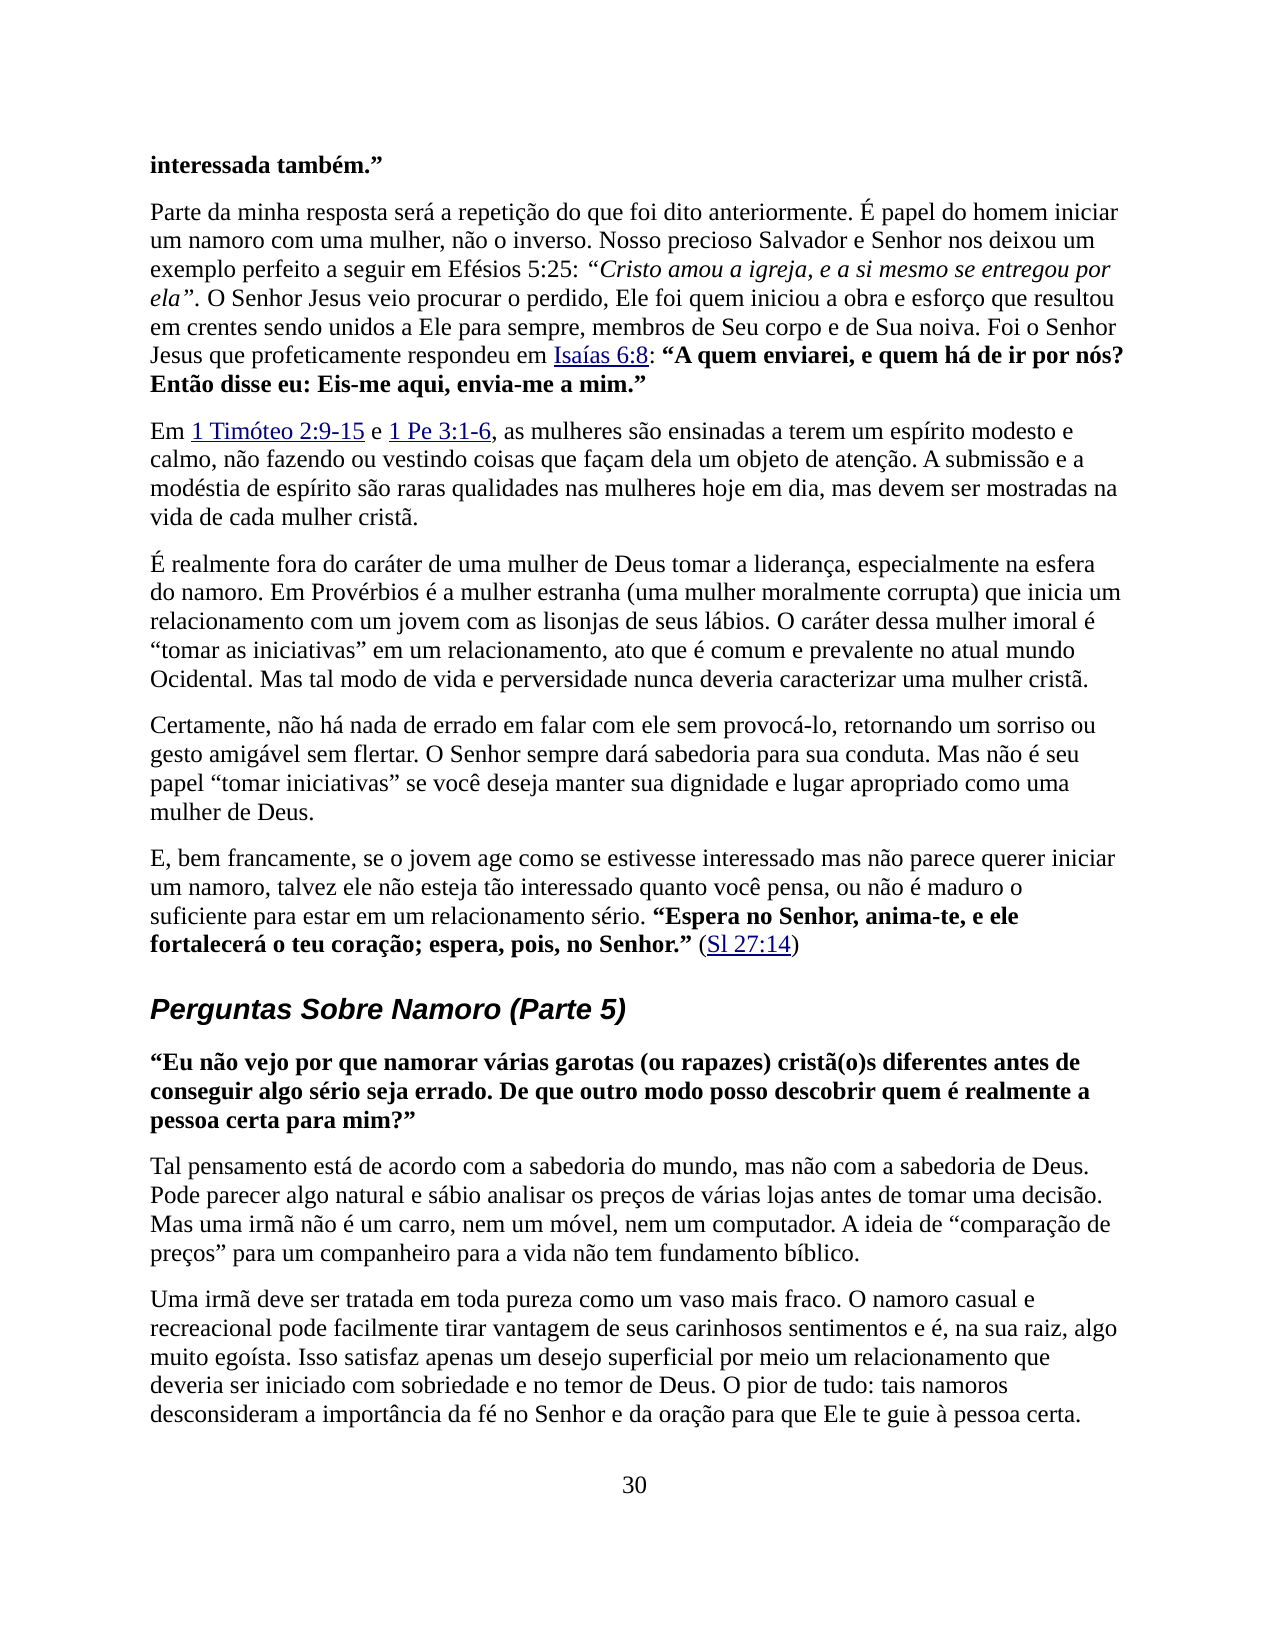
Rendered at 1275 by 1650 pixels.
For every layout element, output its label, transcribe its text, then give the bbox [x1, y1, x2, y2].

text Tal pensamento está de acordo com a sabedoria do mundo, mas não com a sabedoria de Deus. Pode parecer algo natural e sábio analisar os preços de várias lojas antes de tomar uma decisão. Mas uma irmã não é um carro, nem um móvel, nem um computador. A ideia de “comparação de preços” para um companheiro para a vida não tem fundamento bíblico. [150, 1151, 1125, 1266]
subtitle Perguntas Sobre Namoro (Parte 5) [150, 992, 1125, 1026]
text interessada também.” [150, 150, 1125, 179]
text Certamente, não há nada de errado em falar com ele sem provocá-lo, retornando um sorriso ou gesto amigável sem flertar. O Senhor sempre dará sabedoria para sua conduta. Mas não é seu papel “tomar iniciativas” se você deseja manter sua dignidade e lugar apropriado como uma mulher de Deus. [150, 710, 1125, 825]
text Parte da minha resposta será a repetição do que foi dito anteriormente. É papel do homem iniciar um namoro com uma mulher, não o inverso. Nosso precioso Salvador e Senhor nos deixou um exemplo perfeito a seguir em Efésios 5:25: “Cristo amou a igreja, e a si mesmo se entregou por ela”. O Senhor Jesus veio procurar o perdido, Ele foi quem iniciou a obra e esforço que resultou em crentes sendo unidos a Ele para sempre, membros de Seu corpo e de Sua noiva. Foi o Senhor Jesus que profeticamente respondeu em Isaías 6:8: “A quem enviarei, e quem há de ir por nós? Então disse eu: Eis-me aqui, envia-me a mim.” [150, 197, 1125, 398]
text “Eu não vejo por que namorar várias garotas (ou rapazes) cristã(o)s diferentes antes de conseguir algo sério seja errado. De que outro modo posso descobrir quem é realmente a pessoa certa para mim?” [150, 1047, 1125, 1133]
text E, bem francamente, se o jovem age como se estivesse interessado mas não parece querer iniciar um namoro, talvez ele não esteja tão interessado quanto você pensa, ou não é maduro o suficiente para estar em um relacionamento sério. “Espera no Senhor, anima-te, e ele fortalecerá o teu coração; espera, pois, no Senhor.” (Sl 27:14) [150, 843, 1125, 958]
text Em 1 Timóteo 2:9-15 e 1 Pe 3:1-6, as mulheres são ensinadas a terem um espírito modesto e calmo, não fazendo ou vestindo coisas que façam dela um objeto de atenção. A submissão e a modéstia de espírito são raras qualidades nas mulheres hoje em dia, mas devem ser mostradas na vida de cada mulher cristã. [150, 416, 1125, 531]
text Uma irmã deve ser tratada em toda pureza como um vaso mais fraco. O namoro casual e recreacional pode facilmente tirar vantagem de seus carinhosos sentimentos e é, na sua raiz, algo muito egoísta. Isso satisfaz apenas um desejo superficial por meio um relacionamento que deveria ser iniciado com sobriedade e no temor de Deus. O pior de tudo: tais namoros desconsideram a importância da fé no Senhor e da oração para que Ele te guie à pessoa certa. [150, 1284, 1125, 1428]
text É realmente fora do caráter de uma mulher de Deus tomar a liderança, especialmente na esfera do namoro. Em Provérbios é a mulher estranha (uma mulher moralmente corrupta) que inicia um relacionamento com um jovem com as lisonjas de seus lábios. O caráter dessa mulher imoral é “tomar as iniciativas” em um relacionamento, ato que é comum e prevalente no atual mundo Ocidental. Mas tal modo de vida e perversidade nunca deveria caracterizar uma mulher cristã. [150, 549, 1125, 692]
